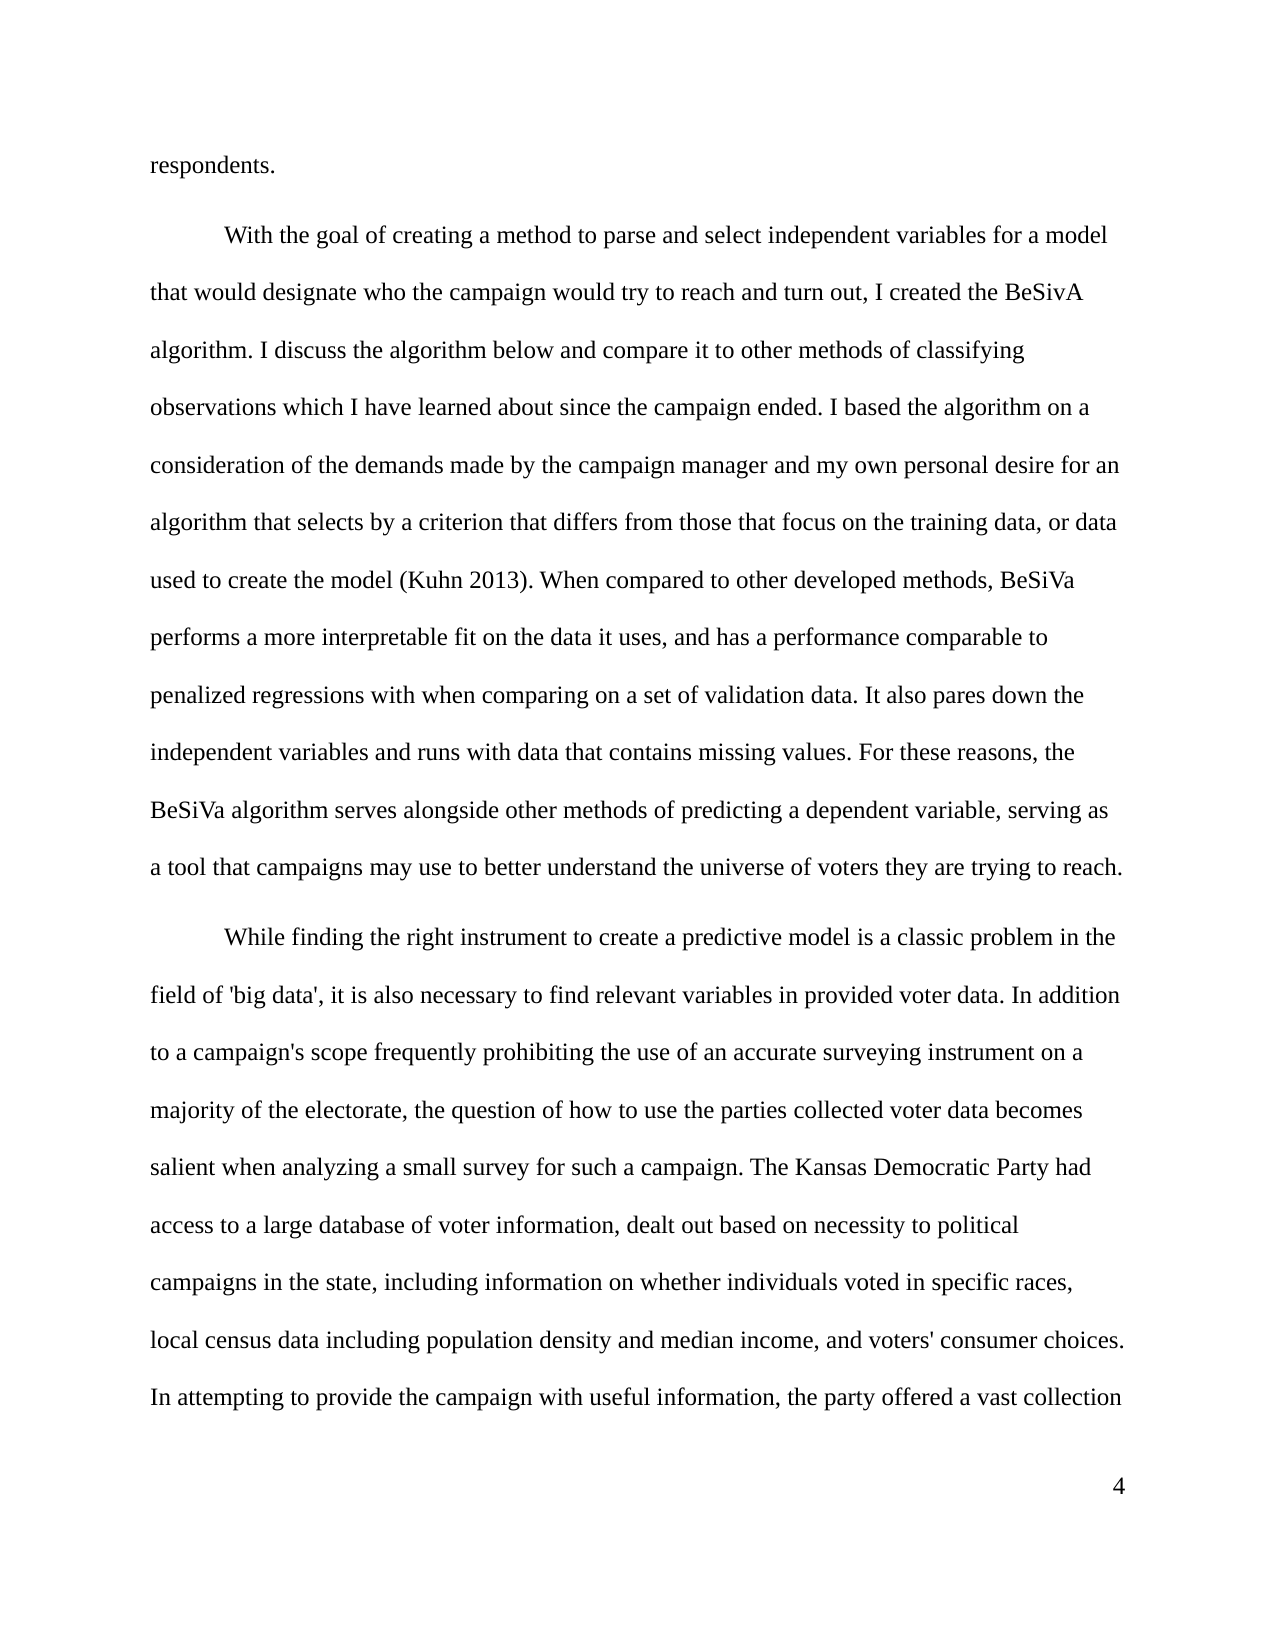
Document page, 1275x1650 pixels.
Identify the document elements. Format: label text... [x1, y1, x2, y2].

text respondents. [150, 150, 1125, 179]
text With the goal of creating a method to parse and select independent variables for a model that would designate who the campaign would try to reach and turn out, I created the BeSivA algorithm. I discuss the algorithm below and compare it to other methods of classifying observations which I have learned about since the campaign ended. I based the algorithm on a consideration of the demands made by the campaign manager and my own personal desire for an algorithm that selects by a criterion that differs from those that focus on the training data, or data used to create the model (Kuhn 2013). When compared to other developed methods, BeSiVa performs a more interpretable fit on the data it uses, and has a performance comparable to penalized regressions with when comparing on a set of validation data. It also pares down the independent variables and runs with data that contains missing values. For these reasons, the BeSiVa algorithm serves alongside other methods of predicting a dependent variable, serving as a tool that campaigns may use to better understand the universe of voters they are trying to reach. [150, 220, 1125, 881]
text While finding the right instrument to create a predictive model is a classic problem in the field of 'big data', it is also necessary to find relevant variables in provided voter data. In addition to a campaign's scope frequently prohibiting the use of an accurate surveying instrument on a majority of the electorate, the question of how to use the parties collected voter data becomes salient when analyzing a small survey for such a campaign. The Kansas Democratic Party had access to a large database of voter information, dealt out based on necessity to political campaigns in the state, including information on whether individuals voted in specific races, local census data including population density and median income, and voters' consumer choices. In attempting to provide the campaign with useful information, the party offered a vast collection [150, 922, 1125, 1411]
